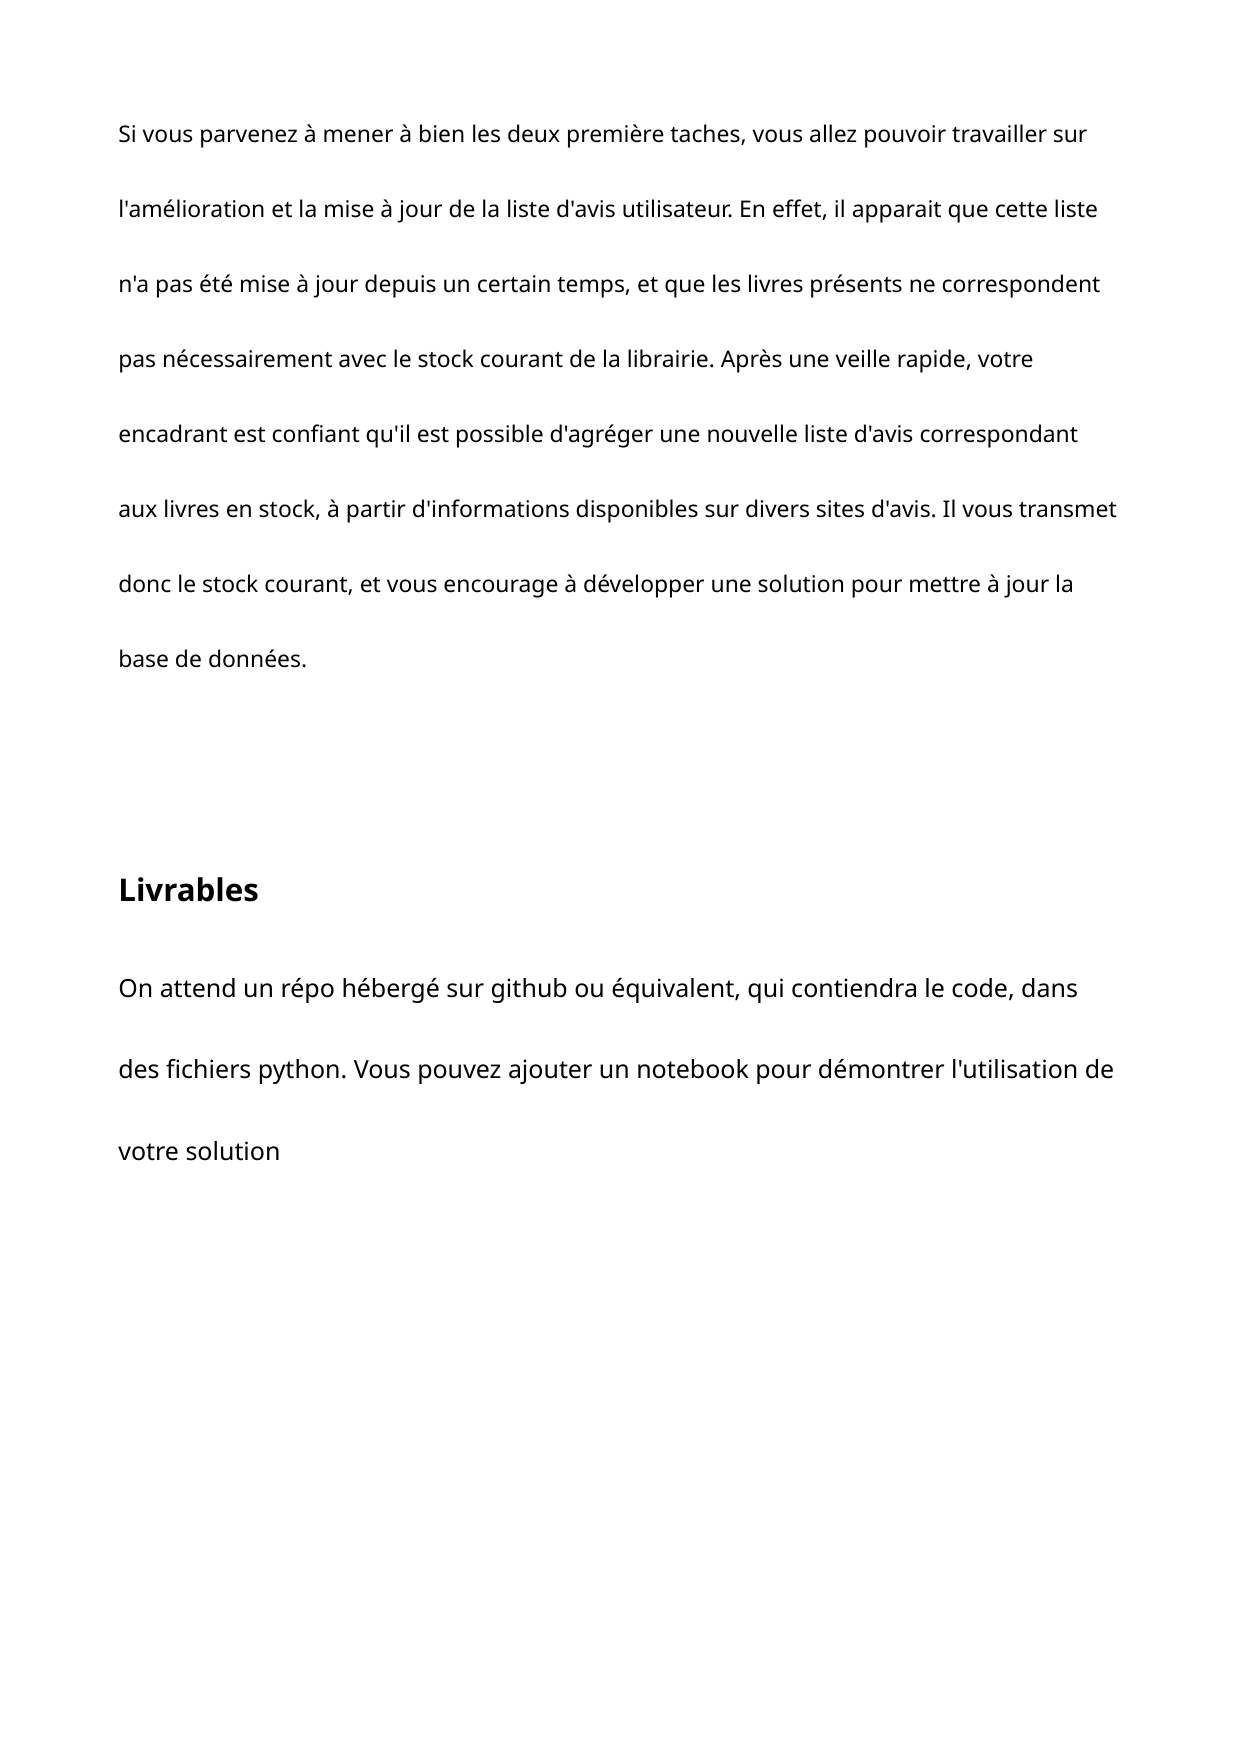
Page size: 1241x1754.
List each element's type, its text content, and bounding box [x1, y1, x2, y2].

subtitle Livrables [118, 868, 1122, 911]
text On attend un répo hébergé sur github ou équivalent, qui contiendra le code, dans des fichiers python. Vous pouvez ajouter un notebook pour démontrer l'utilisation de votre solution [118, 970, 1122, 1168]
text Si vous parvenez à mener à bien les deux première taches, vous allez pouvoir travailler sur l'amélioration et la mise à jour de la liste d'avis utilisateur. En effet, il apparait que cette liste n'a pas été mise à jour depuis un certain temps, et que les livres présents ne correspondent pas nécessairement avec le stock courant de la librairie. Après une veille rapide, votre encadrant est confiant qu'il est possible d'agréger une nouvelle liste d'avis correspondant aux livres en stock, à partir d'informations disponibles sur divers sites d'avis. Il vous transmet donc le stock courant, et vous encourage à développer une solution pour mettre à jour la base de données. [118, 118, 1122, 674]
